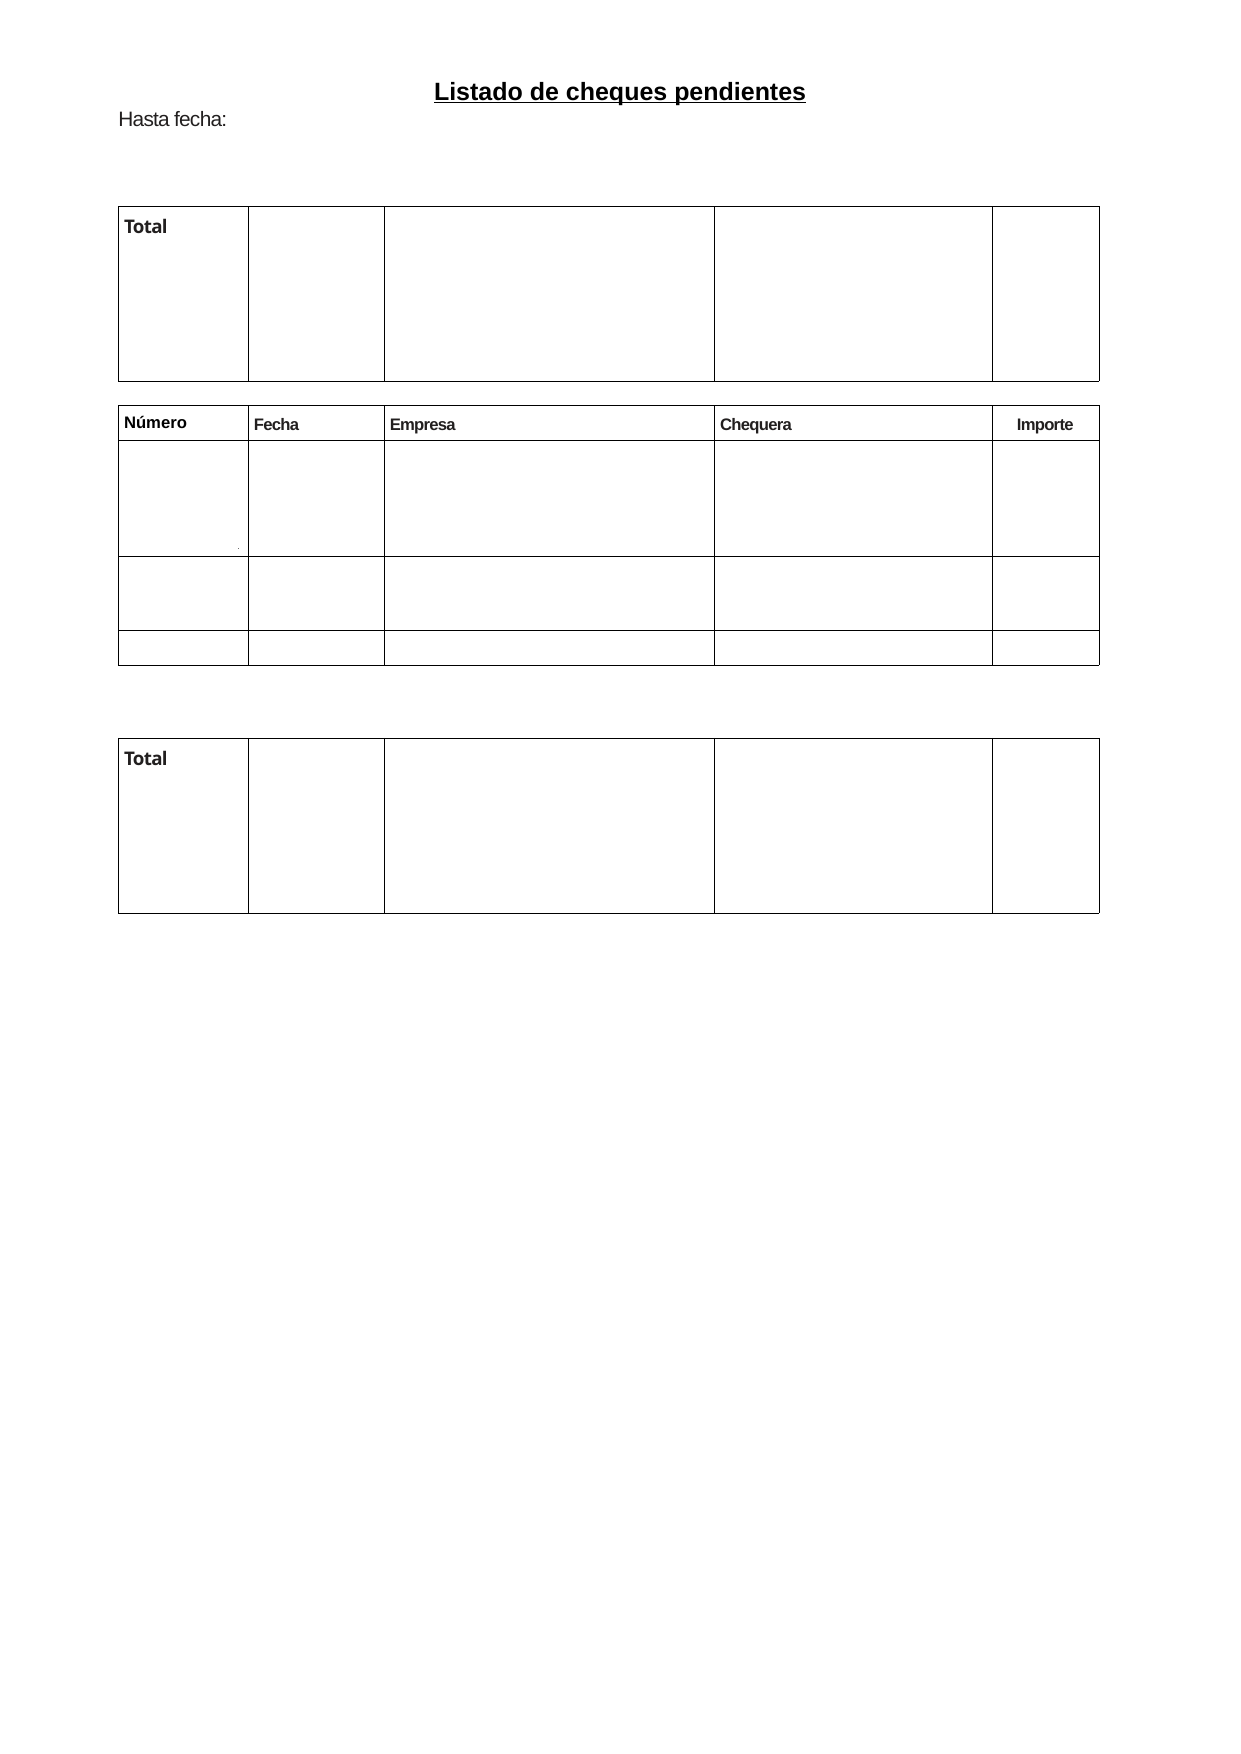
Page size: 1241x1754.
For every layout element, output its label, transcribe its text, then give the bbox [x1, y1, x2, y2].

text <o.journal_id.name and "Diario: %s" % o.journal_id.name or ''> [118, 131, 1122, 156]
table_header Importe [993, 406, 1099, 440]
table_header Total [119, 207, 248, 381]
table_header Fecha [249, 406, 384, 440]
table_header Total [119, 739, 248, 913]
table_header <sum(o.env['account.check'].browse(o._context.get('check_ids', [])).mapped('amount'))> [993, 739, 1099, 913]
table_cell <o.amount> [993, 557, 1099, 630]
table_header [385, 739, 714, 913]
table_header <sum(o.env['account.check'].browse(o._context.get('check_ids', [])).mapped('amount'))> [993, 207, 1099, 381]
text Hasta fecha: <formatLang(o.to_date, date=True)> [118, 106, 1122, 131]
table_cell [993, 441, 1099, 556]
table_cell <for each="o in o.env['account.check'].browse(o._context.get('check_ids', []))"> [119, 441, 248, 556]
table_cell [993, 631, 1099, 665]
table_header [249, 207, 384, 381]
text Listado de cheques pendientes [118, 77, 1122, 106]
table_cell [249, 441, 384, 556]
table_header [385, 207, 714, 381]
table_header Número [119, 406, 248, 440]
table_header [249, 739, 384, 913]
table_header [715, 207, 992, 381]
table_header Chequera [715, 406, 992, 440]
table_cell <o.checkbook_id.name> [715, 557, 992, 630]
table_cell </for> [119, 631, 248, 665]
table_cell [715, 441, 992, 556]
table_header [715, 739, 992, 913]
table_cell <formatLang(o.issue_date, date=True)> [249, 557, 384, 630]
table_cell [715, 631, 992, 665]
table_header Empresa [385, 406, 714, 440]
table_cell <o.destiny_partner_id.name> [385, 557, 714, 630]
table_cell <o.name> [119, 557, 248, 630]
table_cell [249, 631, 384, 665]
table_cell [385, 631, 714, 665]
table_cell [385, 441, 714, 556]
